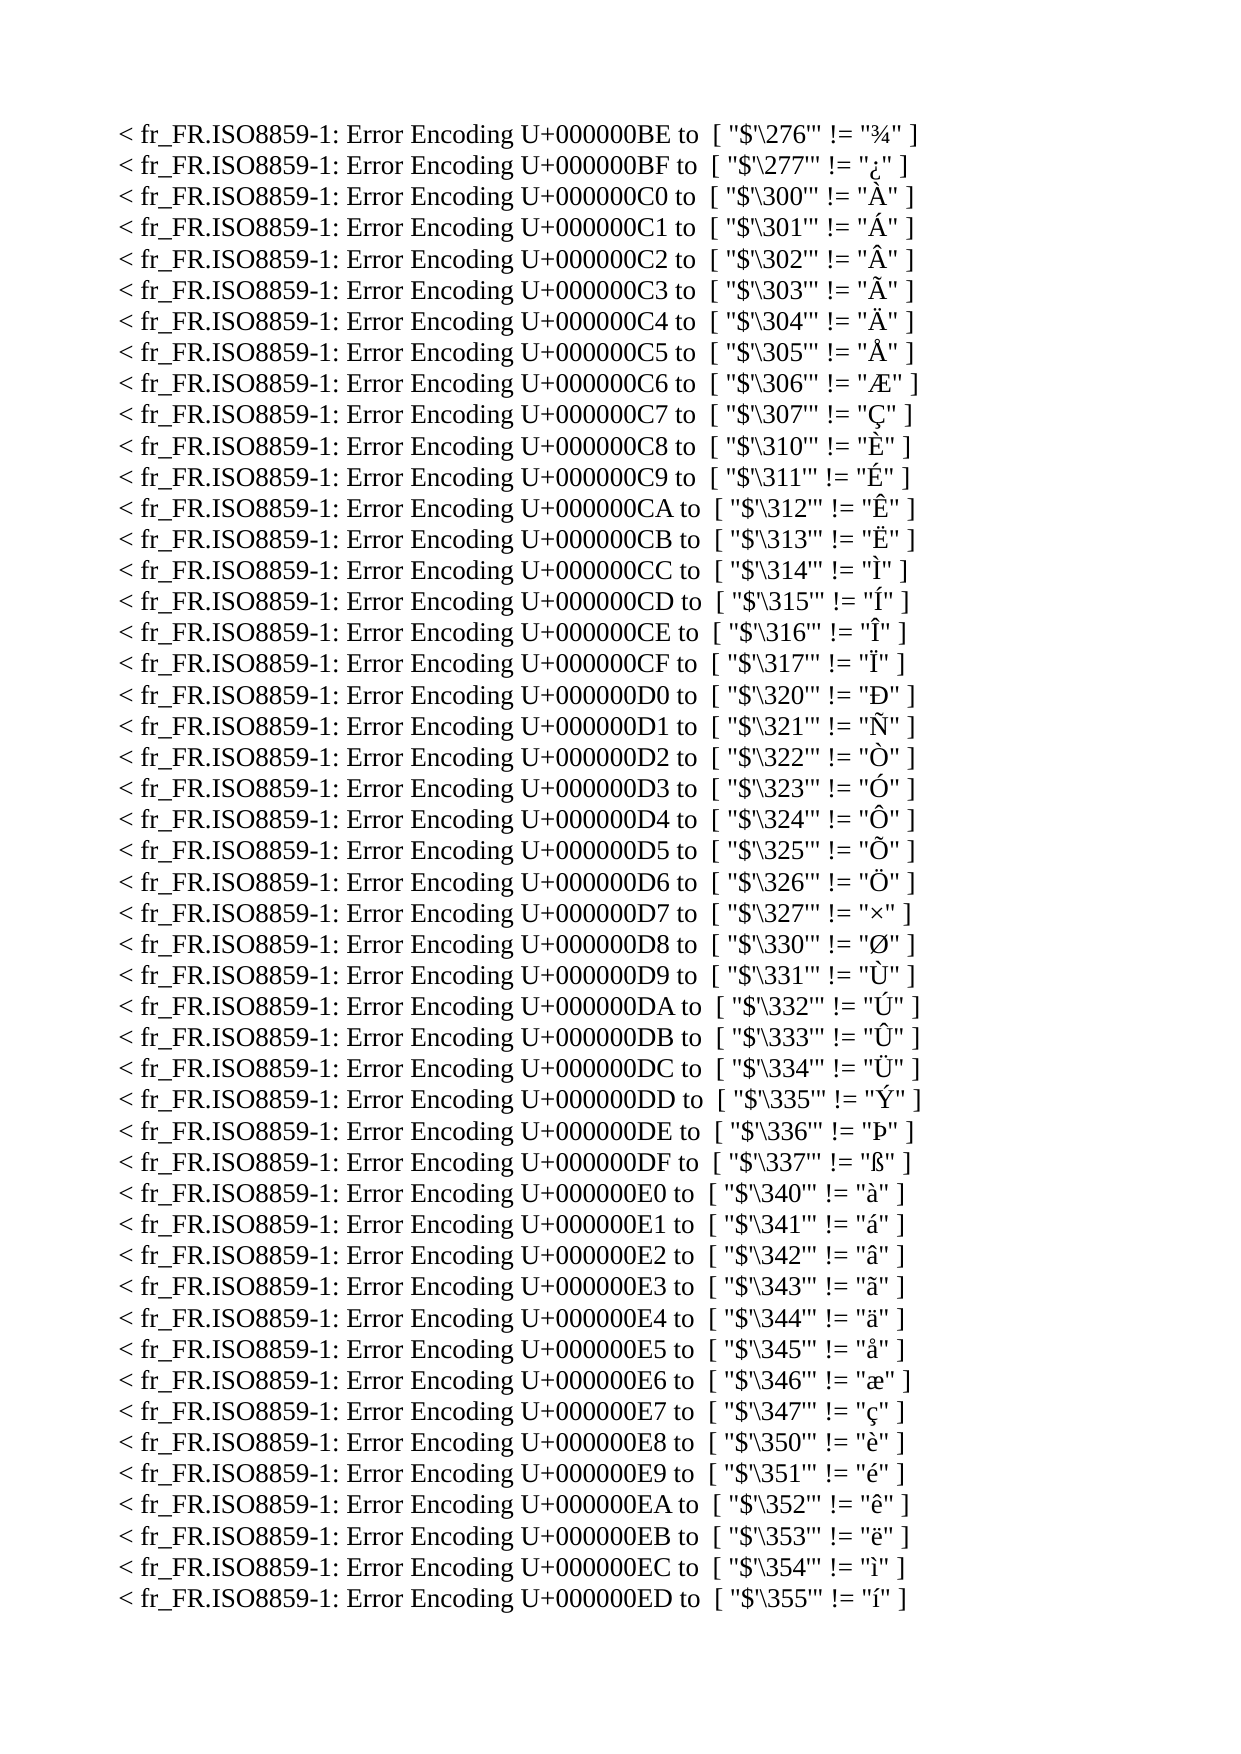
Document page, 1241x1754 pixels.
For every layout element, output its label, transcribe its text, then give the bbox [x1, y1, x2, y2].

text < fr_FR.ISO8859-1: Error Encoding U+000000E6 to [ "$'\346'" != "æ" ] [118, 1364, 1122, 1395]
text < fr_FR.ISO8859-1: Error Encoding U+000000C9 to [ "$'\311'" != "É" ] [118, 461, 1122, 492]
text < fr_FR.ISO8859-1: Error Encoding U+000000D9 to [ "$'\331'" != "Ù" ] [118, 959, 1122, 990]
text < fr_FR.ISO8859-1: Error Encoding U+000000C5 to [ "$'\305'" != "Å" ] [118, 336, 1122, 367]
text < fr_FR.ISO8859-1: Error Encoding U+000000CD to [ "$'\315'" != "Í" ] [118, 585, 1122, 616]
text < fr_FR.ISO8859-1: Error Encoding U+000000D1 to [ "$'\321'" != "Ñ" ] [118, 710, 1122, 741]
text < fr_FR.ISO8859-1: Error Encoding U+000000C6 to [ "$'\306'" != "Æ" ] [118, 367, 1122, 398]
text < fr_FR.ISO8859-1: Error Encoding U+000000D4 to [ "$'\324'" != "Ô" ] [118, 803, 1122, 834]
text < fr_FR.ISO8859-1: Error Encoding U+000000C4 to [ "$'\304'" != "Ä" ] [118, 305, 1122, 336]
text < fr_FR.ISO8859-1: Error Encoding U+000000EB to [ "$'\353'" != "ë" ] [118, 1520, 1122, 1551]
text < fr_FR.ISO8859-1: Error Encoding U+000000DE to [ "$'\336'" != "Þ" ] [118, 1115, 1122, 1146]
text < fr_FR.ISO8859-1: Error Encoding U+000000C8 to [ "$'\310'" != "È" ] [118, 429, 1122, 461]
text < fr_FR.ISO8859-1: Error Encoding U+000000CA to [ "$'\312'" != "Ê" ] [118, 492, 1122, 523]
text < fr_FR.ISO8859-1: Error Encoding U+000000E9 to [ "$'\351'" != "é" ] [118, 1457, 1122, 1488]
text < fr_FR.ISO8859-1: Error Encoding U+000000BF to [ "$'\277'" != "¿" ] [118, 149, 1122, 180]
text < fr_FR.ISO8859-1: Error Encoding U+000000DB to [ "$'\333'" != "Û" ] [118, 1021, 1122, 1052]
text < fr_FR.ISO8859-1: Error Encoding U+000000C7 to [ "$'\307'" != "Ç" ] [118, 398, 1122, 429]
text < fr_FR.ISO8859-1: Error Encoding U+000000D6 to [ "$'\326'" != "Ö" ] [118, 866, 1122, 897]
text < fr_FR.ISO8859-1: Error Encoding U+000000D0 to [ "$'\320'" != "Ð" ] [118, 679, 1122, 710]
text < fr_FR.ISO8859-1: Error Encoding U+000000DA to [ "$'\332'" != "Ú" ] [118, 990, 1122, 1021]
text < fr_FR.ISO8859-1: Error Encoding U+000000EA to [ "$'\352'" != "ê" ] [118, 1488, 1122, 1520]
text < fr_FR.ISO8859-1: Error Encoding U+000000DC to [ "$'\334'" != "Ü" ] [118, 1052, 1122, 1084]
text < fr_FR.ISO8859-1: Error Encoding U+000000CB to [ "$'\313'" != "Ë" ] [118, 523, 1122, 554]
text < fr_FR.ISO8859-1: Error Encoding U+000000E5 to [ "$'\345'" != "å" ] [118, 1333, 1122, 1364]
text < fr_FR.ISO8859-1: Error Encoding U+000000D8 to [ "$'\330'" != "Ø" ] [118, 928, 1122, 959]
text < fr_FR.ISO8859-1: Error Encoding U+000000BE to [ "$'\276'" != "¾" ] [118, 118, 1122, 149]
text < fr_FR.ISO8859-1: Error Encoding U+000000CC to [ "$'\314'" != "Ì" ] [118, 554, 1122, 585]
text < fr_FR.ISO8859-1: Error Encoding U+000000C3 to [ "$'\303'" != "Ã" ] [118, 274, 1122, 305]
text < fr_FR.ISO8859-1: Error Encoding U+000000C0 to [ "$'\300'" != "À" ] [118, 180, 1122, 212]
text < fr_FR.ISO8859-1: Error Encoding U+000000C1 to [ "$'\301'" != "Á" ] [118, 212, 1122, 243]
text < fr_FR.ISO8859-1: Error Encoding U+000000D2 to [ "$'\322'" != "Ò" ] [118, 741, 1122, 772]
text < fr_FR.ISO8859-1: Error Encoding U+000000ED to [ "$'\355'" != "í" ] [118, 1582, 1122, 1613]
text < fr_FR.ISO8859-1: Error Encoding U+000000E1 to [ "$'\341'" != "á" ] [118, 1208, 1122, 1239]
text < fr_FR.ISO8859-1: Error Encoding U+000000DD to [ "$'\335'" != "Ý" ] [118, 1084, 1122, 1115]
text < fr_FR.ISO8859-1: Error Encoding U+000000CE to [ "$'\316'" != "Î" ] [118, 616, 1122, 648]
text < fr_FR.ISO8859-1: Error Encoding U+000000D7 to [ "$'\327'" != "×" ] [118, 897, 1122, 928]
text < fr_FR.ISO8859-1: Error Encoding U+000000E7 to [ "$'\347'" != "ç" ] [118, 1395, 1122, 1426]
text < fr_FR.ISO8859-1: Error Encoding U+000000C2 to [ "$'\302'" != "Â" ] [118, 243, 1122, 274]
text < fr_FR.ISO8859-1: Error Encoding U+000000E2 to [ "$'\342'" != "â" ] [118, 1239, 1122, 1271]
text < fr_FR.ISO8859-1: Error Encoding U+000000E0 to [ "$'\340'" != "à" ] [118, 1177, 1122, 1208]
text < fr_FR.ISO8859-1: Error Encoding U+000000E3 to [ "$'\343'" != "ã" ] [118, 1271, 1122, 1302]
text < fr_FR.ISO8859-1: Error Encoding U+000000E8 to [ "$'\350'" != "è" ] [118, 1426, 1122, 1457]
text < fr_FR.ISO8859-1: Error Encoding U+000000DF to [ "$'\337'" != "ß" ] [118, 1146, 1122, 1177]
text < fr_FR.ISO8859-1: Error Encoding U+000000EC to [ "$'\354'" != "ì" ] [118, 1551, 1122, 1582]
text < fr_FR.ISO8859-1: Error Encoding U+000000CF to [ "$'\317'" != "Ï" ] [118, 648, 1122, 679]
text < fr_FR.ISO8859-1: Error Encoding U+000000D5 to [ "$'\325'" != "Õ" ] [118, 834, 1122, 866]
text < fr_FR.ISO8859-1: Error Encoding U+000000D3 to [ "$'\323'" != "Ó" ] [118, 772, 1122, 803]
text < fr_FR.ISO8859-1: Error Encoding U+000000E4 to [ "$'\344'" != "ä" ] [118, 1302, 1122, 1333]
